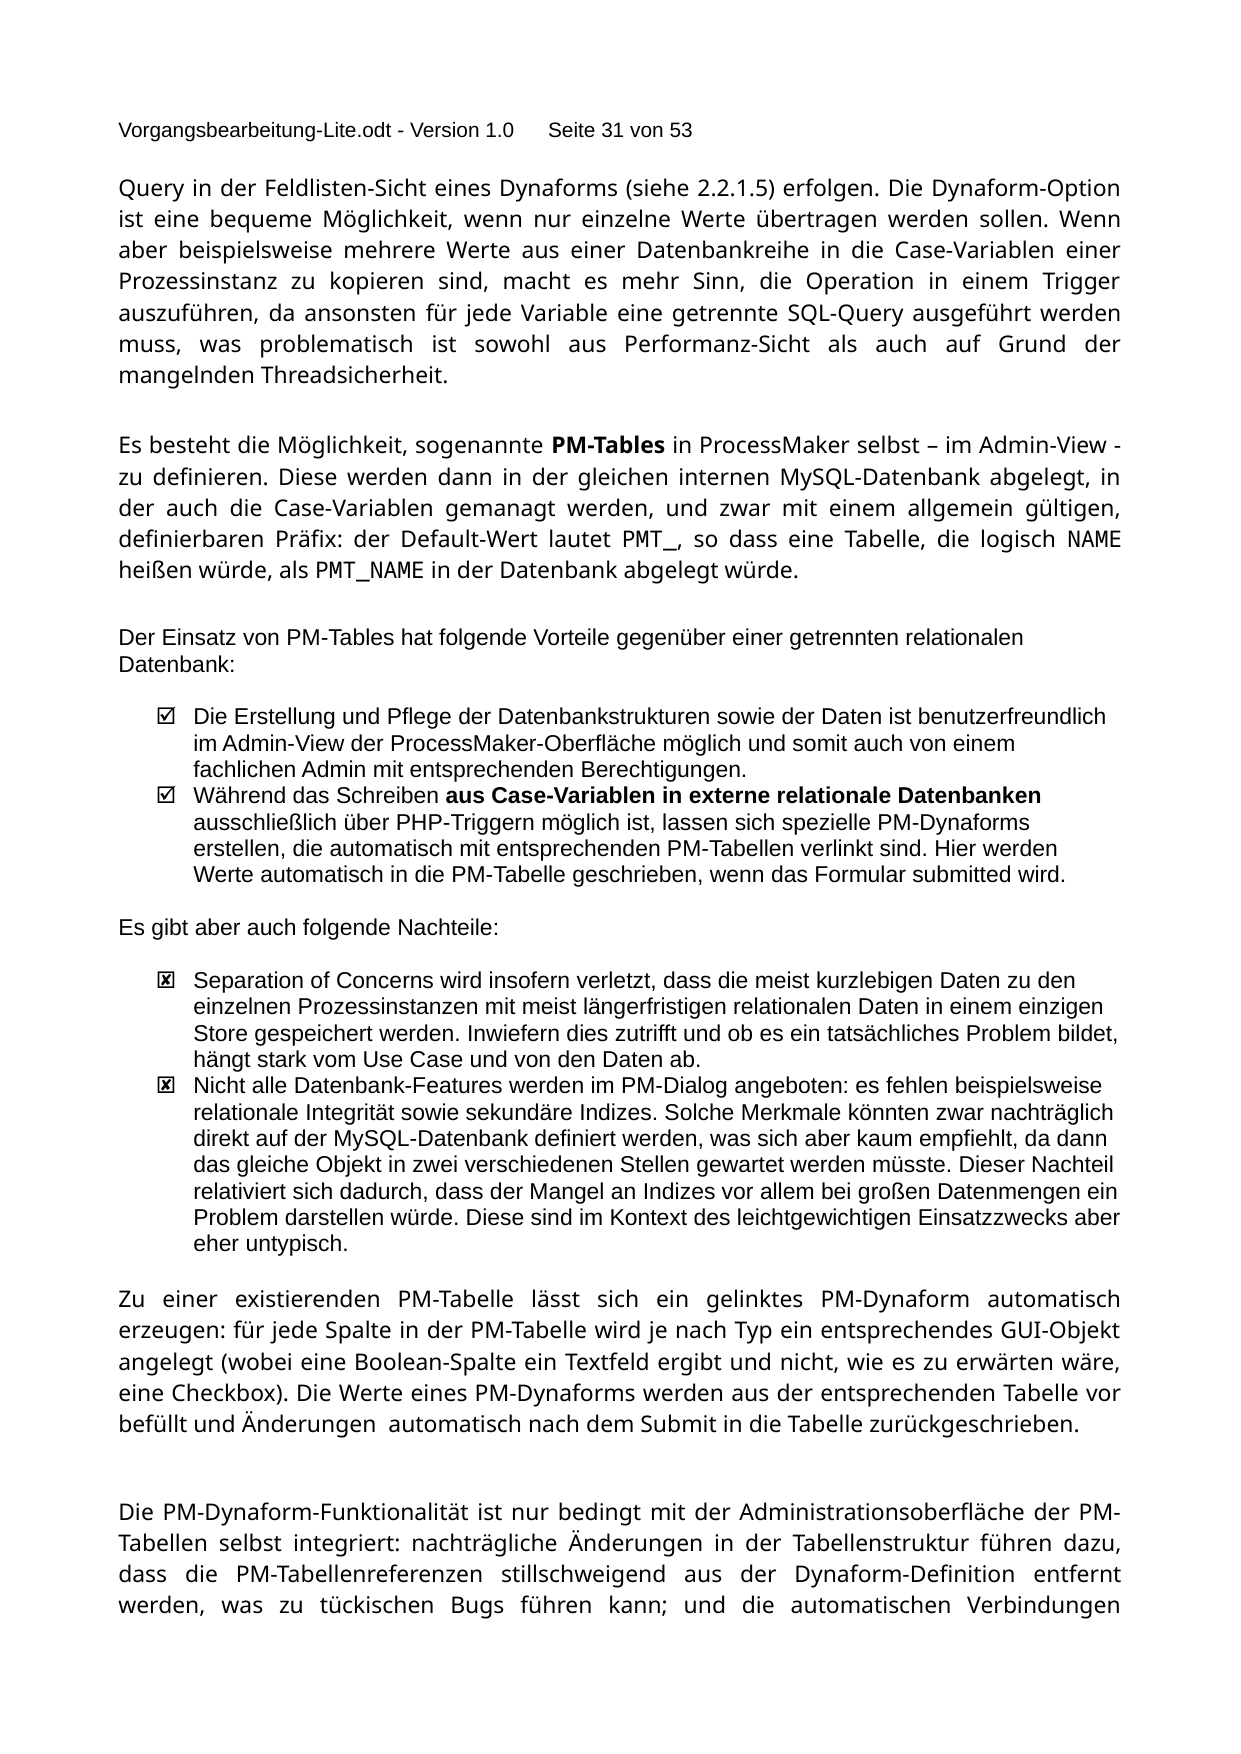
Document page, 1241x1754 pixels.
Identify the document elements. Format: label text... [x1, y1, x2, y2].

list Die Erstellung und Pflege der Datenbankstrukturen sowie der Daten ist benutzerfreundlich im Admin-View der ProcessMaker-Oberfläche möglich und somit auch von einem fachlichen Admin mit entsprechenden Berechtigungen. [156, 703, 1122, 782]
text Es gibt aber auch folgende Nachteile: [118, 914, 1122, 941]
list Während das Schreiben aus Case-Variablen in externe relationale Datenbanken ausschließlich über PHP-Triggern möglich ist, lassen sich spezielle PM-Dynaforms erstellen, die automatisch mit entsprechenden PM-Tabellen verlinkt sind. Hier werden Werte automatisch in die PM-Tabelle geschrieben, wenn das Formular submitted wird. [156, 782, 1122, 888]
text Die PM-Dynaform-Funktionalität ist nur bedingt mit der Administrationsoberfläche der PM-Tabellen selbst integriert: nachträgliche Änderungen in der Tabellenstruktur führen dazu, dass die PM-Tabellenreferenzen stillschweigend aus der Dynaform-Definition entfernt werden, was zu tückischen Bugs führen kann; und die automatischen Verbindungen [118, 1496, 1122, 1621]
list Separation of Concerns wird insofern verletzt, dass die meist kurzlebigen Daten zu den einzelnen Prozessinstanzen mit meist längerfristigen relationalen Daten in einem einzigen Store gespeichert werden. Inwiefern dies zutrifft und ob es ein tatsächliches Problem bildet, hängt stark vom Use Case und von den Daten ab. [156, 967, 1122, 1072]
list Nicht alle Datenbank-Features werden im PM-Dialog angeboten: es fehlen beispielsweise relationale Integrität sowie sekundäre Indizes. Solche Merkmale könnten zwar nachträglich direkt auf der MySQL-Datenbank definiert werden, was sich aber kaum empfiehlt, da dann das gleiche Objekt in zwei verschiedenen Stellen gewartet werden müsste. Dieser Nachteil relativiert sich dadurch, dass der Mangel an Indizes vor allem bei großen Datenmengen ein Problem darstellen würde. Diese sind im Kontext des leichtgewichtigen Einsatzzwecks aber eher untypisch. [156, 1072, 1122, 1257]
text Zu einer existierenden PM-Tabelle lässt sich ein gelinktes PM-Dynaform automatisch erzeugen: für jede Spalte in der PM-Tabelle wird je nach Typ ein entsprechendes GUI-Objekt angelegt (wobei eine Boolean-Spalte ein Textfeld ergibt und nicht, wie es zu erwärten wäre, eine Checkbox). Die Werte eines PM-Dynaforms werden aus der entsprechenden Tabelle vor befüllt und Änderungen automatisch nach dem Submit in die Tabelle zurückgeschrieben. [118, 1283, 1122, 1439]
text Es besteht die Möglichkeit, sogenannte PM-Tables in ProcessMaker selbst – im Admin-View - zu definieren. Diese werden dann in der gleichen internen MySQL-Datenbank abgelegt, in der auch die Case-Variablen gemanagt werden, und zwar mit einem allgemein gültigen, definierbaren Präfix: der Default-Wert lautet PMT_, so dass eine Tabelle, die logisch NAME heißen würde, als PMT_NAME in der Datenbank abgelegt würde. [118, 429, 1122, 585]
text Query in der Feldlisten-Sicht eines Dynaforms (siehe 2.2.1.5) erfolgen. Die Dynaform-Option ist eine bequeme Möglichkeit, wenn nur einzelne Werte übertragen werden sollen. Wenn aber beispielsweise mehrere Werte aus einer Datenbankreihe in die Case-Variablen einer Prozessinstanz zu kopieren sind, macht es mehr Sinn, die Operation in einem Trigger auszuführen, da ansonsten für jede Variable eine getrennte SQL-Query ausgeführt werden muss, was problematisch ist sowohl aus Performanz-Sicht als auch auf Grund der mangelnden Threadsicherheit. [118, 172, 1122, 390]
list Der Einsatz von PM-Tables hat folgende Vorteile gegenüber einer getrennten relationalen Datenbank: [118, 624, 1122, 677]
